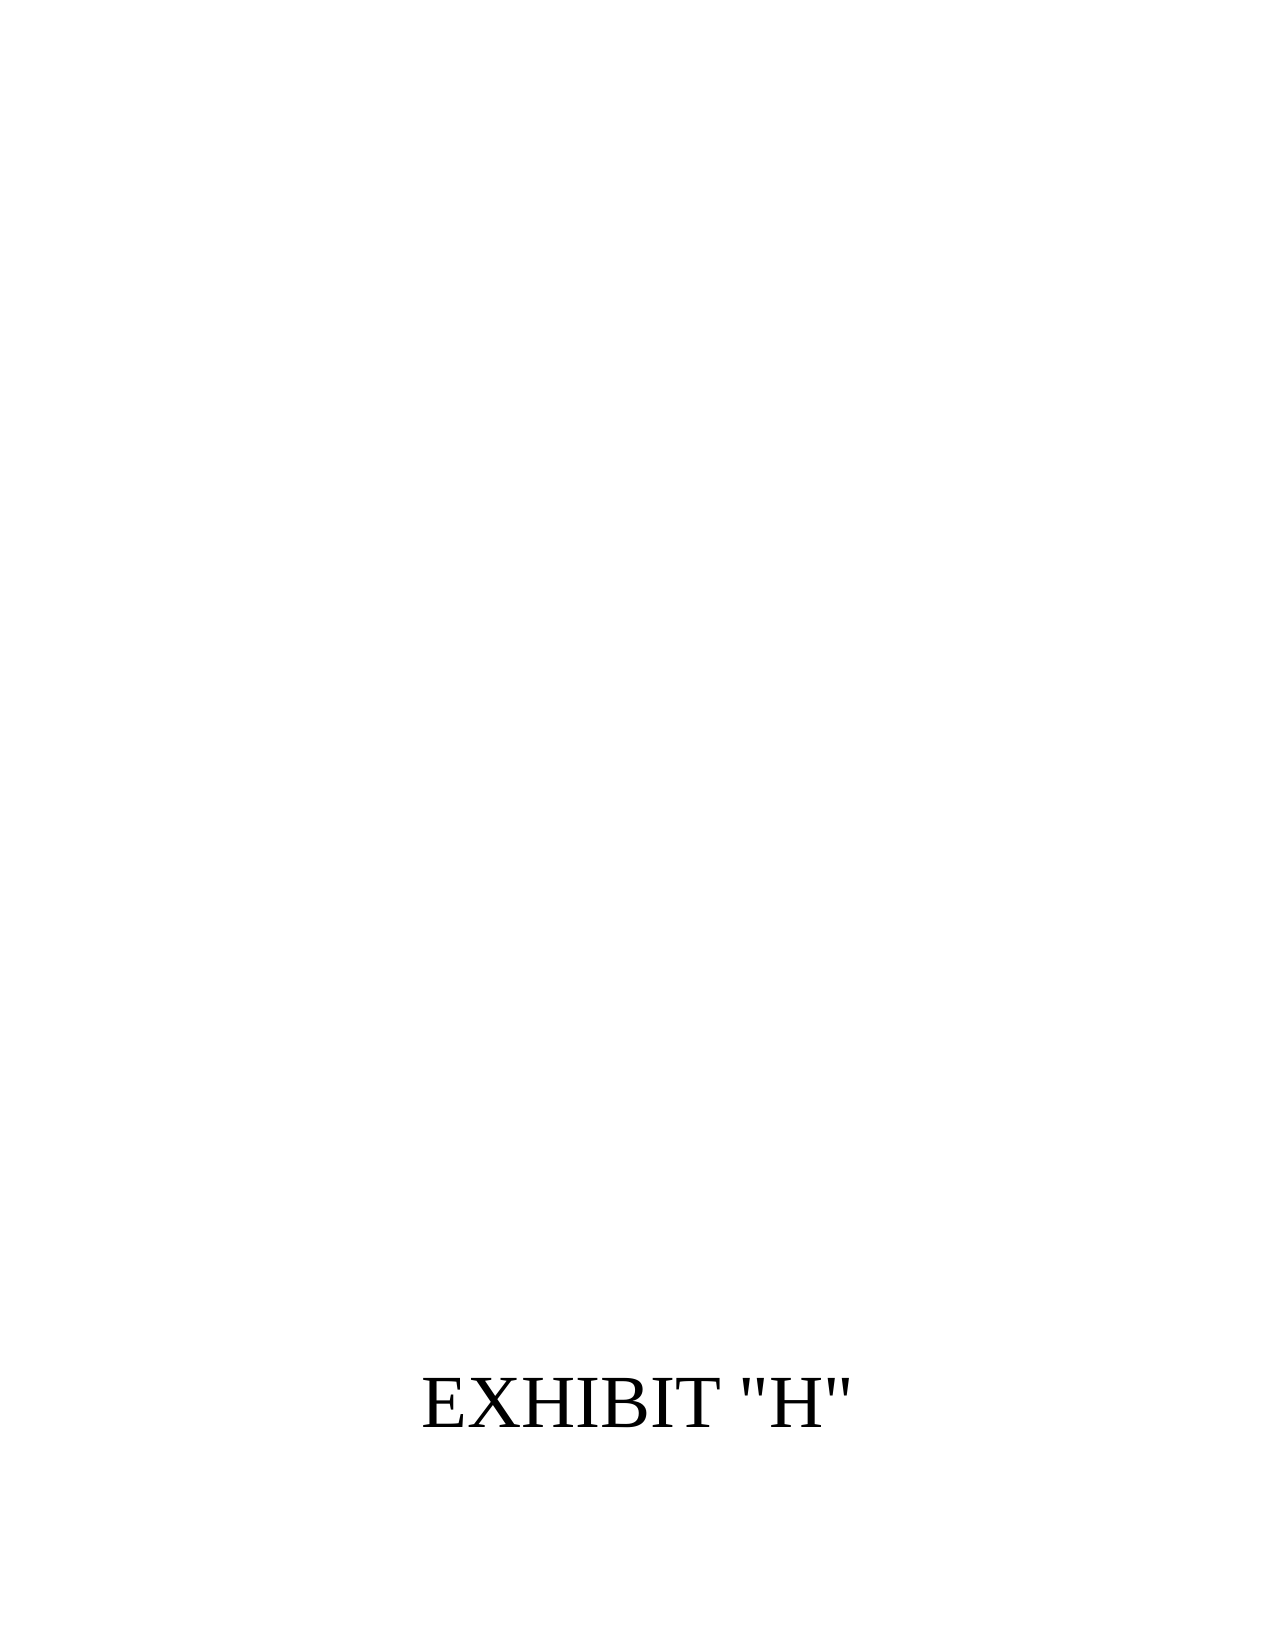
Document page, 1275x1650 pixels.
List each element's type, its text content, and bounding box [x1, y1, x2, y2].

text EXHIBIT "H" [150, 1357, 1125, 1444]
